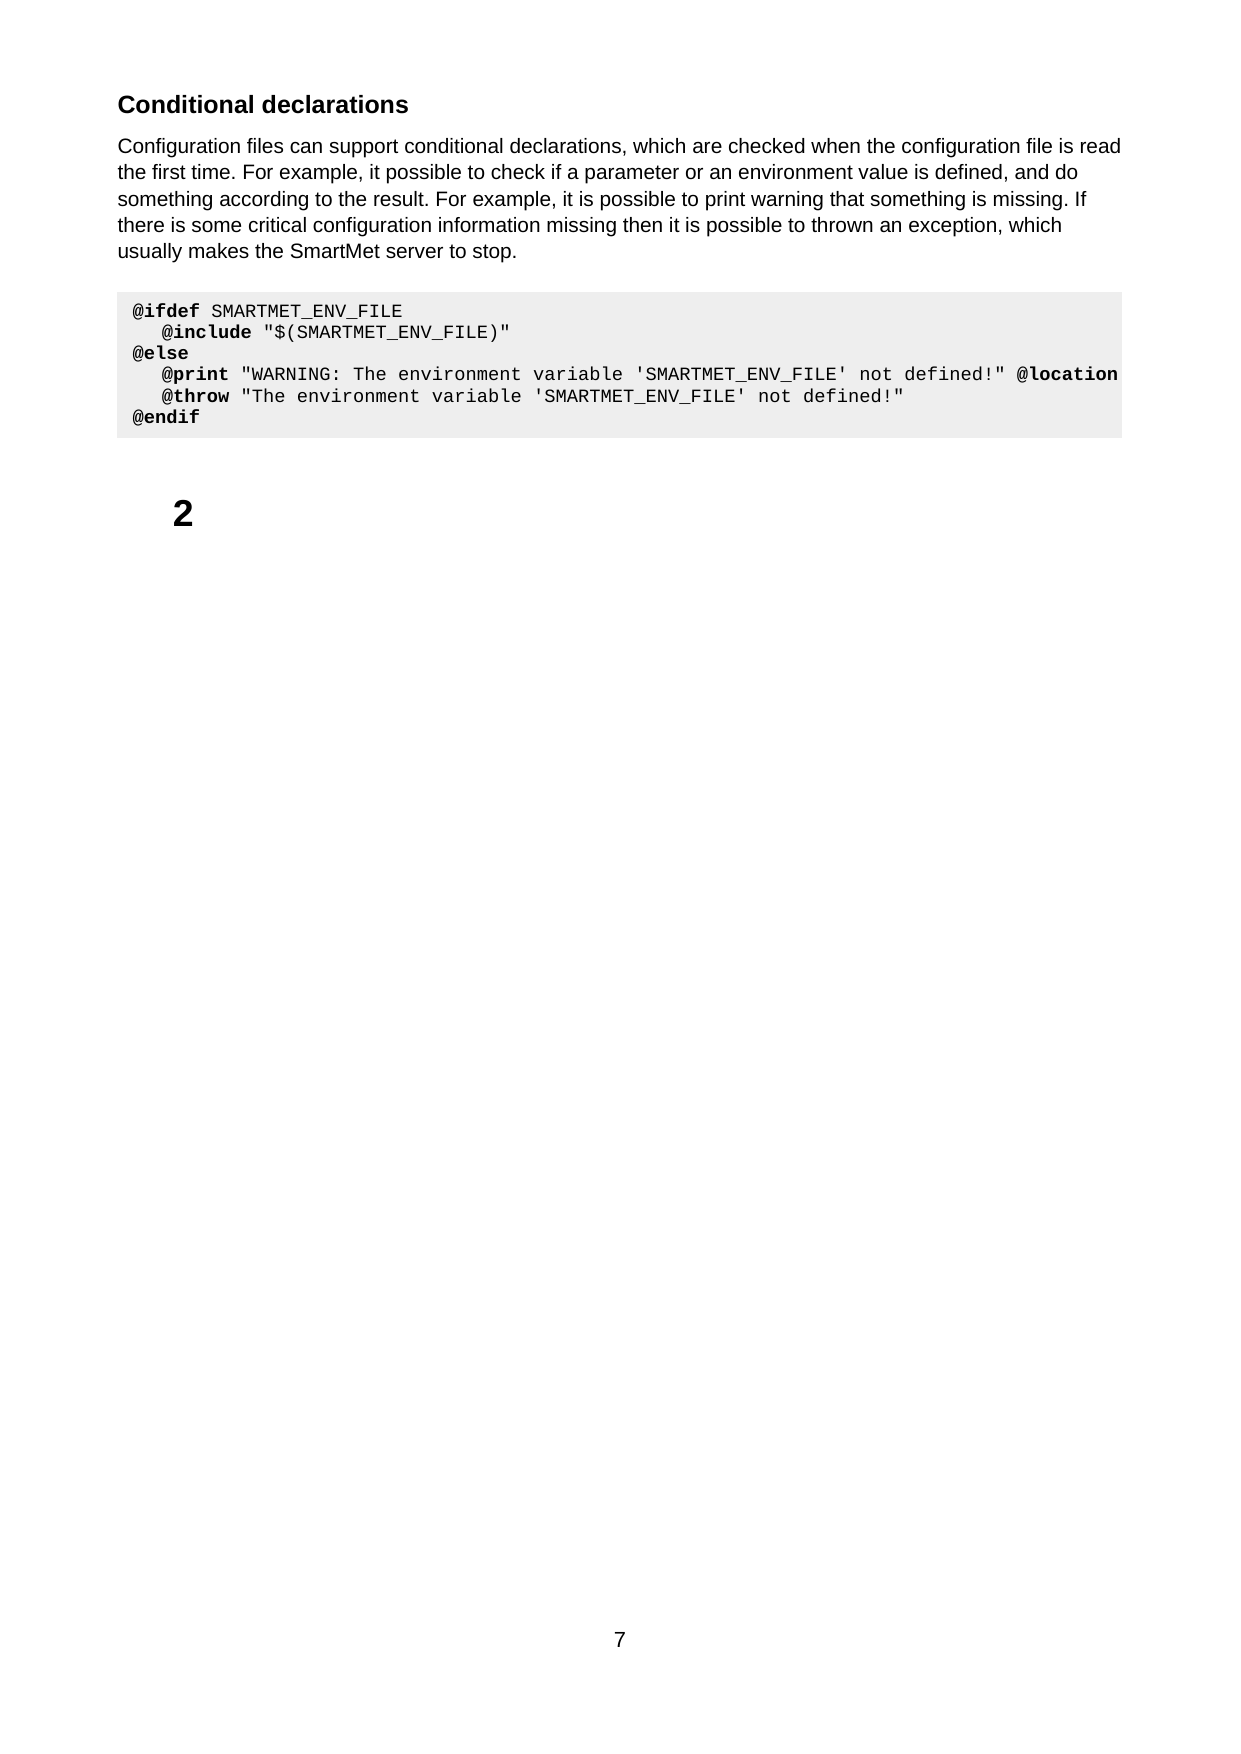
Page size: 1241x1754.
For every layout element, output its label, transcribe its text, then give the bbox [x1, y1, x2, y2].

text @include "$(SMARTMET_ENV_FILE)" [117, 323, 1122, 344]
text @ifdef SMARTMET_ENV_FILE [117, 301, 1122, 323]
subtitle Conditional declarations [117, 90, 1122, 119]
text @endif [117, 408, 1122, 429]
text @print "WARNING: The environment variable 'SMARTMET_ENV_FILE' not defined!" @location [117, 365, 1122, 386]
text Configuration files can support conditional declarations, which are checked when the configuration file is read the first time. For example, it possible to check if a parameter or an environment value is defined, and do something according to the result. For example, it is possible to print warning that something is missing. If there is some critical configuration information missing then it is possible to thrown an exception, which usually makes the SmartMet server to stop. [117, 134, 1122, 263]
text @throw "The environment variable 'SMARTMET_ENV_FILE' not defined!" [117, 386, 1122, 408]
text @else [117, 344, 1122, 365]
